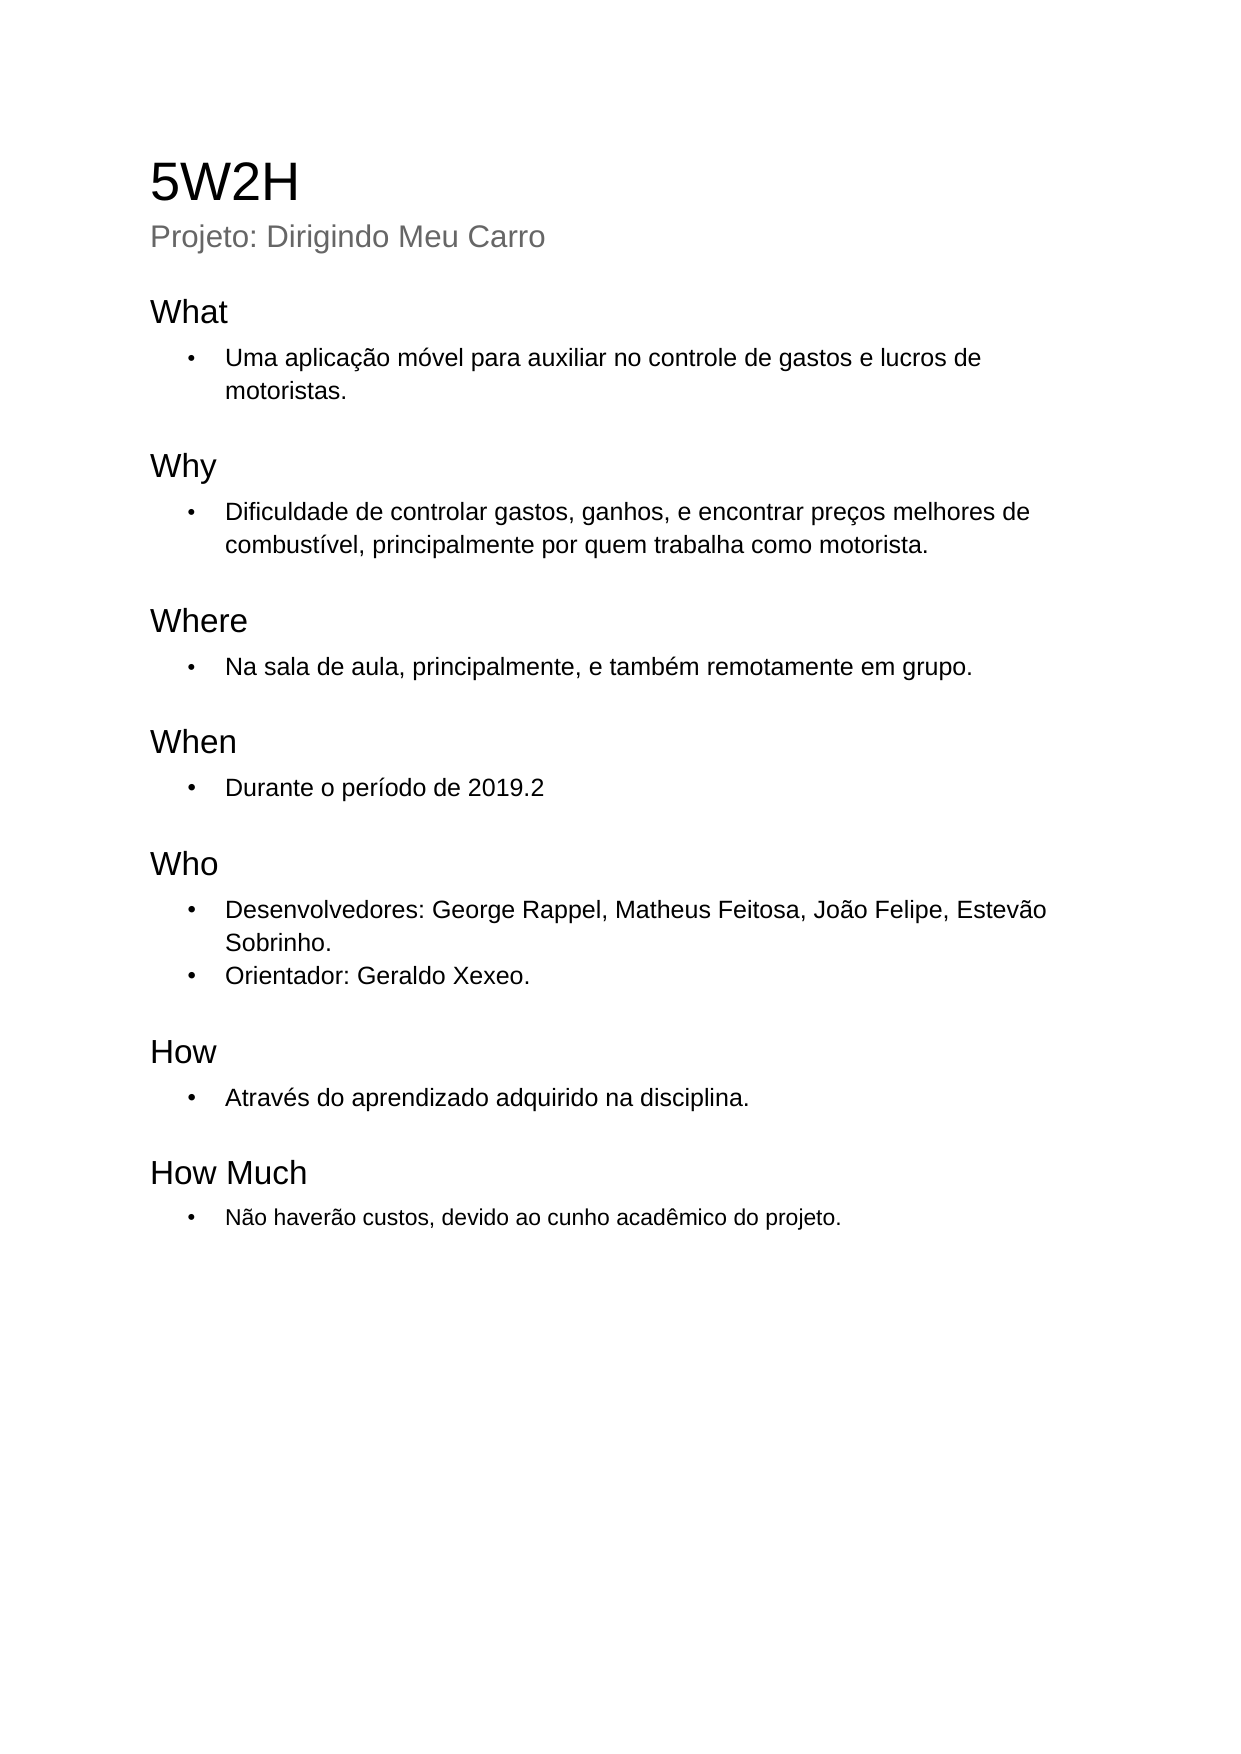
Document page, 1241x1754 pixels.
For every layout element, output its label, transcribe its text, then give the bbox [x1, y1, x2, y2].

list Na sala de aula, principalmente, e também remotamente em grupo. [187, 652, 1090, 681]
list Através do aprendizado adquirido na disciplina. [187, 1083, 1090, 1111]
list Orientador: Geraldo Xexeo. [187, 961, 1090, 990]
list Dificuldade de controlar gastos, ganhos, e encontrar preços melhores de combustível, principalmente por quem trabalha como motorista. [187, 497, 1090, 559]
list Durante o período de 2019.2 [187, 773, 1090, 802]
subtitle How [150, 1032, 1090, 1070]
subtitle Where [150, 601, 1090, 639]
subtitle What [150, 292, 1090, 330]
subtitle Who [150, 844, 1090, 882]
subtitle How Much [150, 1153, 1090, 1192]
list Uma aplicação móvel para auxiliar no controle de gastos e lucros de motoristas. [187, 343, 1090, 405]
subtitle Why [150, 446, 1090, 485]
list Desenvolvedores: George Rappel, Matheus Feitosa, João Felipe, Estevão Sobrinho. [187, 895, 1090, 957]
subtitle Projeto: Dirigindo Meu Carro [150, 218, 1090, 254]
list Não haverão custos, devido ao cunho acadêmico do projeto. [187, 1204, 1090, 1231]
title 5W2H [150, 150, 1090, 212]
subtitle When [150, 722, 1090, 761]
